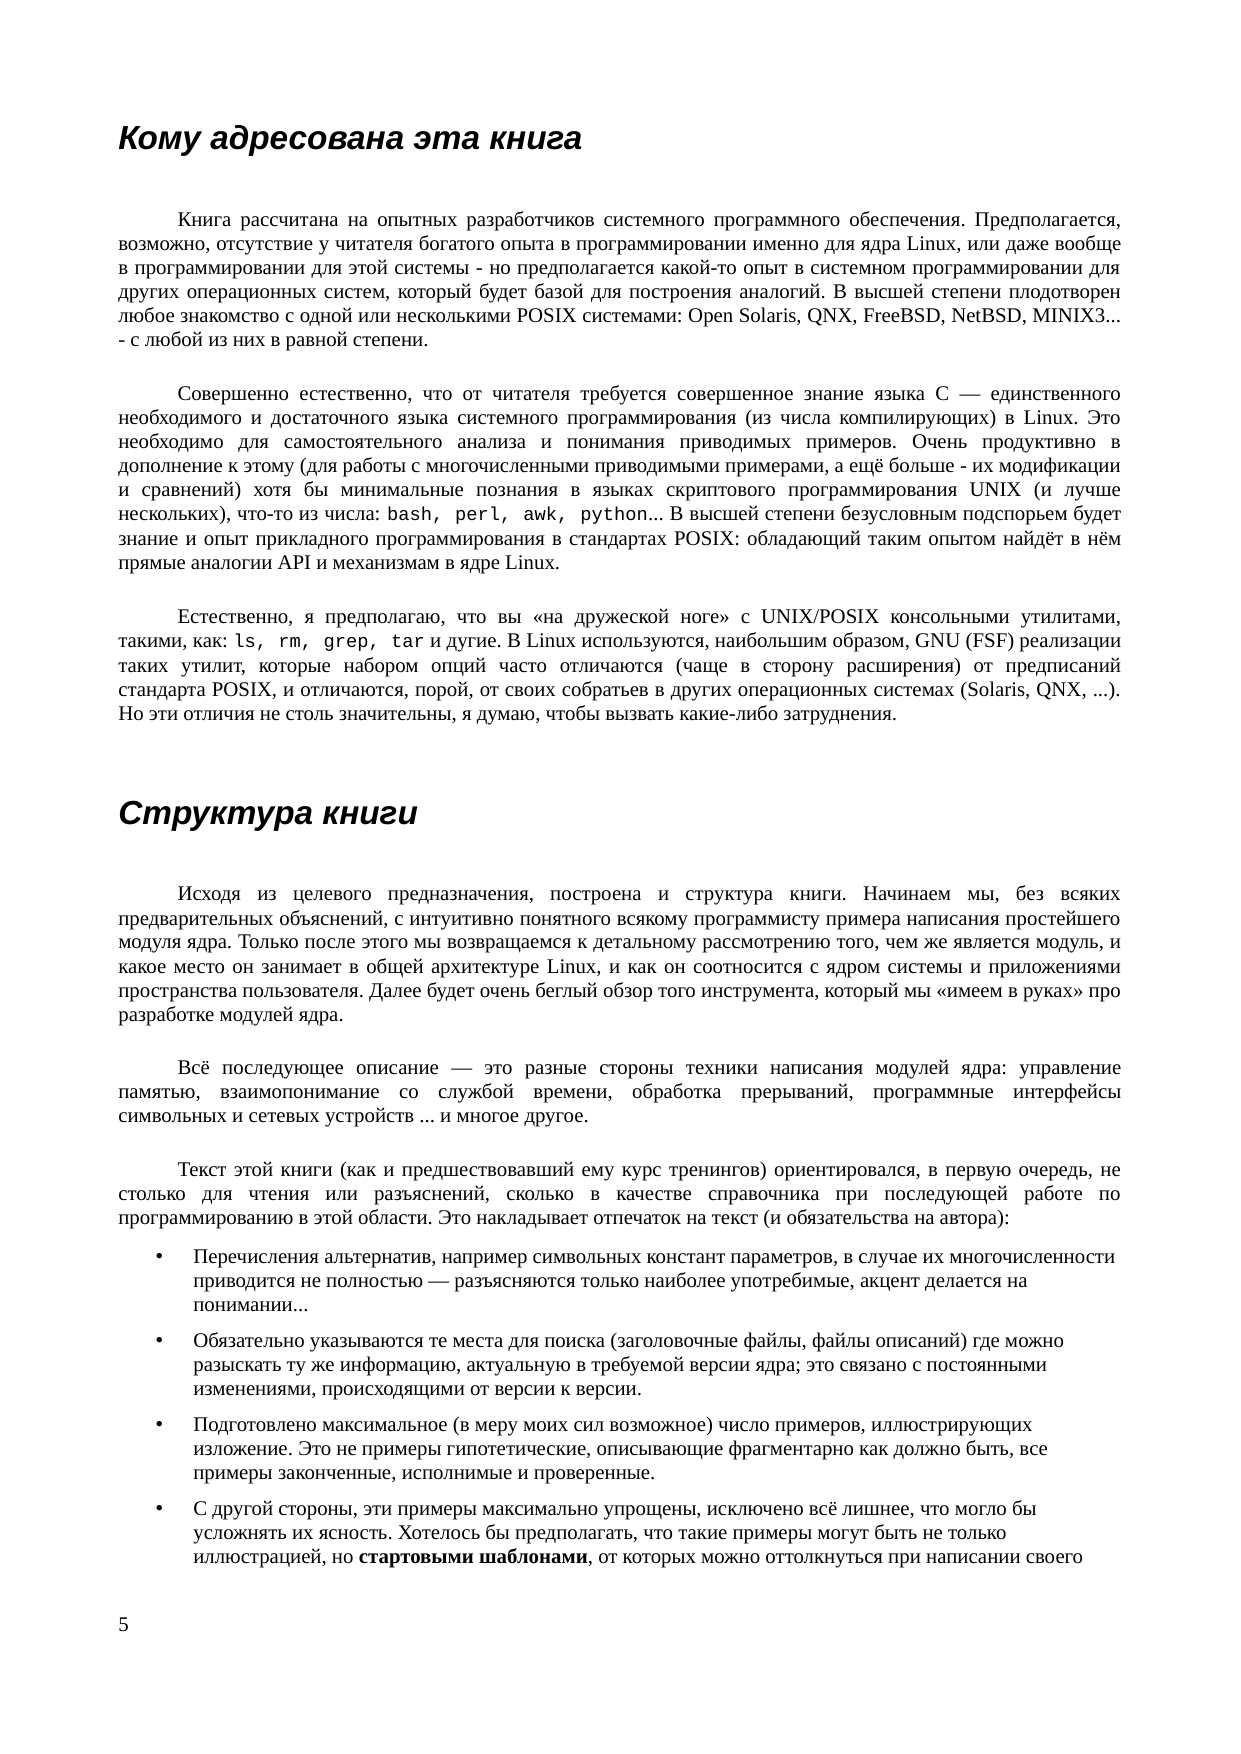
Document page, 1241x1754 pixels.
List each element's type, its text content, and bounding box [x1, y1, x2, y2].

text Естественно, я предполагаю, что вы «на дружеской ноге» с UNIX/POSIX консольными утилитами, такими, как: ls, rm, grep, tar и дугие. В Linux используются, наибольшим образом, GNU (FSF) реализации таких утилит, которые набором опций часто отличаются (чаще в сторону расширения) от предписаний стандарта POSIX, и отличаются, порой, от своих собратьев в других операционных системах (Solaris, QNX, ...). Но эти отличия не столь значительны, я думаю, чтобы вызвать какие-либо затруднения. [118, 603, 1122, 725]
list Подготовлено максимальное (в меру моих сил возможное) число примеров, иллюстрирующих изложение. Это не примеры гипотетические, описывающие фрагментарно как должно быть, все примеры законченные, исполнимые и проверенные. [156, 1412, 1122, 1484]
text Книга рассчитана на опытных разработчиков системного программного обеспечения. Предполагается, возможно, отсутствие у читателя богатого опыта в программировании именно для ядра Linux, или даже вообще в программировании для этой системы - но предполагается какой-то опыт в системном программировании для других операционных систем, который будет базой для построения аналогий. В высшей степени плодотворен любое знакомство с одной или несколькими POSIX системами: Open Solaris, QNX, FreeBSD, NetBSD, MINIX3... - с любой из них в равной степени. [118, 207, 1122, 351]
text Текст этой книги (как и предшествовавший ему курс тренингов) ориентировался, в первую очередь, не столько для чтения или разъяснений, сколько в качестве справочника при последующей работе по программированию в этой области. Это накладывает отпечаток на текст (и обязательства на автора): [118, 1157, 1122, 1229]
subtitle Кому адресована эта книга [118, 118, 1122, 157]
text Исходя из целевого предназначения, построена и структура книги. Начинаем мы, без всяких предварительных объяснений, с интуитивно понятного всякому программисту примера написания простейшего модуля ядра. Только после этого мы возвращаемся к детальному рассмотрению того, чем же является модуль, и какое место он занимает в общей архитектуре Linux, и как он соотносится с ядром системы и приложениями пространства пользователя. Далее будет очень беглый обзор того инструмента, который мы «имеем в руках» про разработке модулей ядра. [118, 881, 1122, 1026]
text Совершенно естественно, что от читателя требуется совершенное знание языка C — единственного необходимого и достаточного языка системного программирования (из числа компилирующих) в Linux. Это необходимо для самостоятельного анализа и понимания приводимых примеров. Очень продуктивно в дополнение к этому (для работы с многочисленными приводимыми примерами, а ещё больше - их модификации и сравнений) хотя бы минимальные познания в языках скриптового программирования UNIX (и лучше нескольких), что-то из числа: bash, perl, awk, python... В высшей степени безусловным подспорьем будет знание и опыт прикладного программирования в стандартах POSIX: обладающий таким опытом найдёт в нём прямые аналогии API и механизмам в ядре Linux. [118, 381, 1122, 574]
list Обязательно указываются те места для поиска (заголовочные файлы, файлы описаний) где можно разыскать ту же информацию, актуальную в требуемой версии ядра; это связано с постоянными изменениями, происходящими от версии к версии. [156, 1328, 1122, 1400]
list С другой стороны, эти примеры максимально упрощены, исключено всё лишнее, что могло бы усложнять их ясность. Хотелось бы предполагать, что такие примеры могут быть не только иллюстрацией, но стартовыми шаблонами, от которых можно оттолкнуться при написании своего [156, 1496, 1122, 1568]
subtitle Структура книги [118, 793, 1122, 831]
text Всё последующее описание — это разные стороны техники написания модулей ядра: управление памятью, взаимопонимание со службой времени, обработка прерываний, программные интерфейсы символьных и сетевых устройств ... и многое другое. [118, 1055, 1122, 1127]
list Перечисления альтернатив, например символьных констант параметров, в случае их многочисленности приводится не полностью — разъясняются только наиболее употребимые, акцент делается на понимании... [156, 1244, 1122, 1316]
